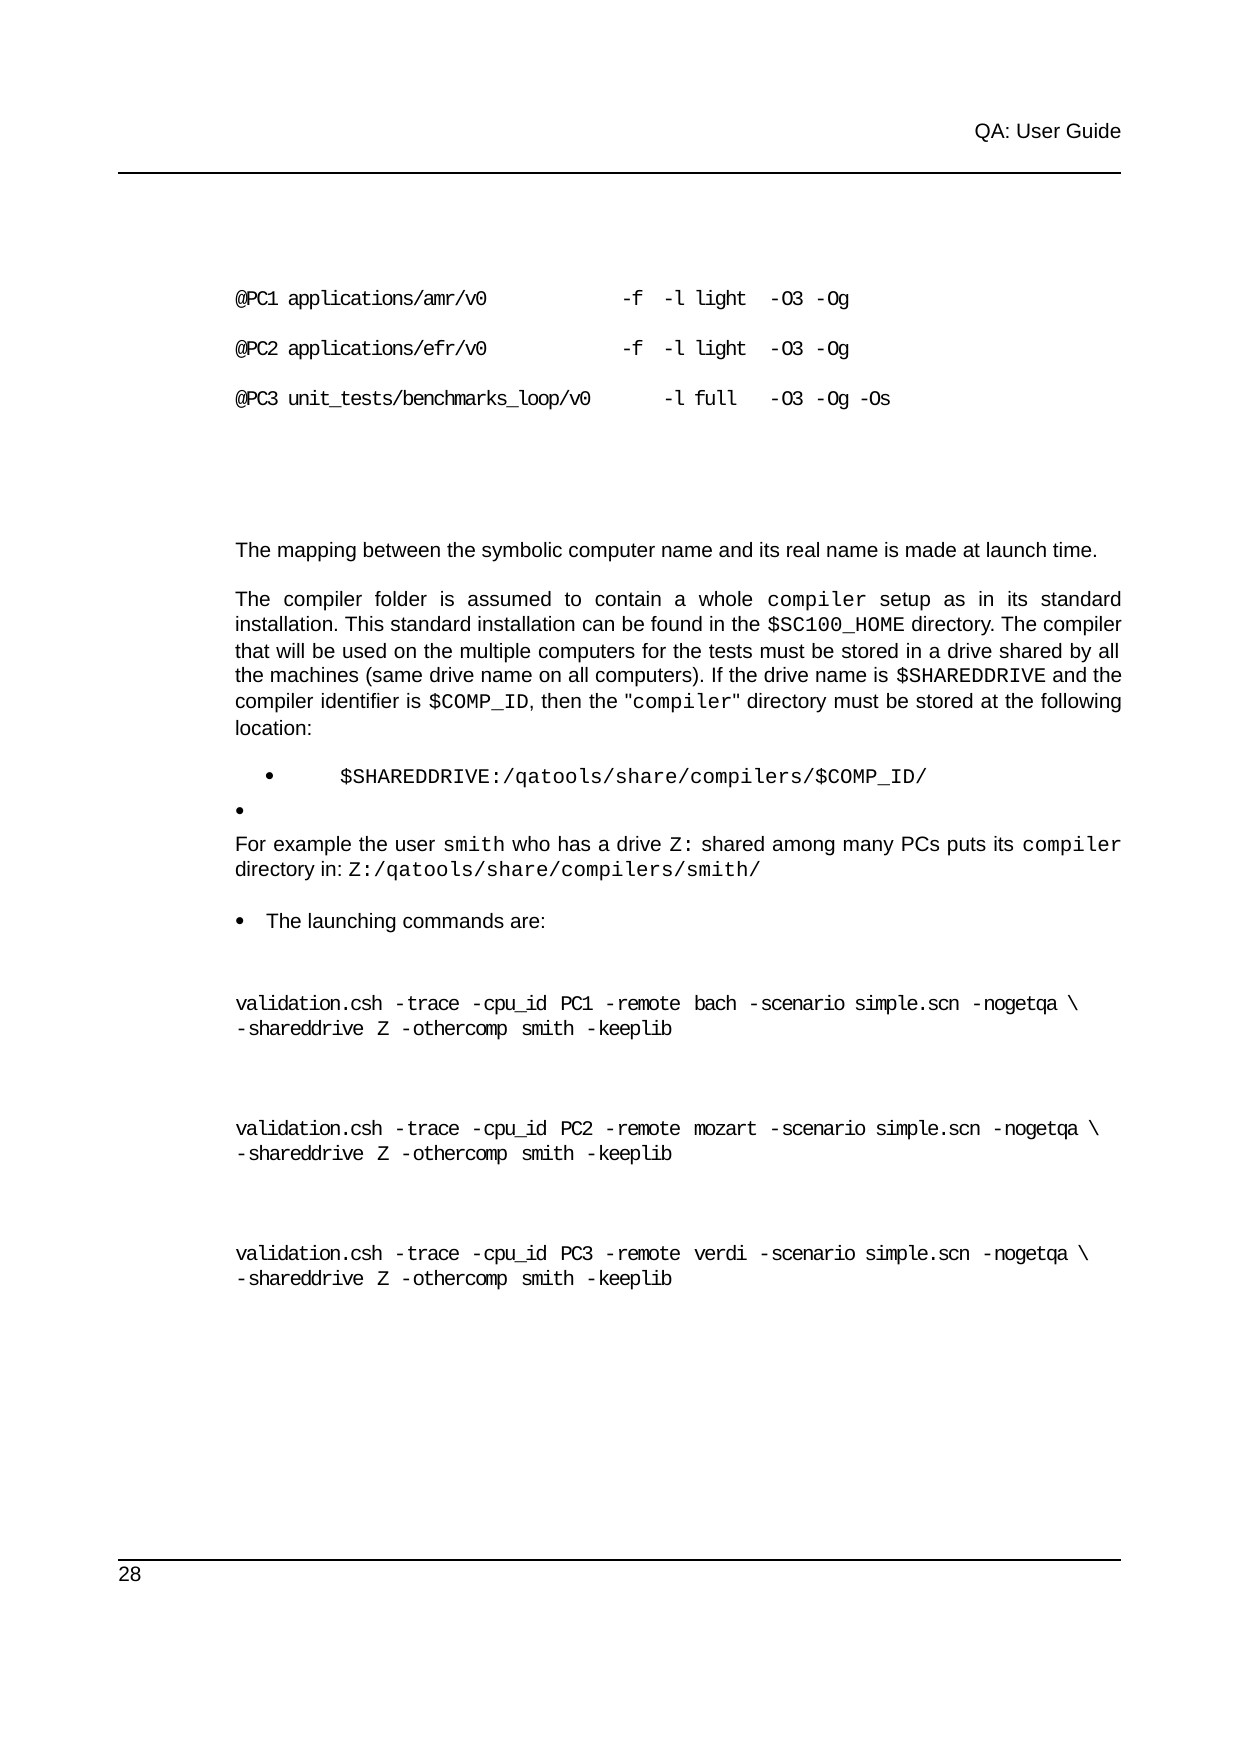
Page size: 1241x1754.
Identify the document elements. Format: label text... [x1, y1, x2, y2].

text The compiler folder is assumed to contain a whole compiler setup as in its standard installation. This standard installation can be found in the $SC100_HOME directory. The compiler that will be used on the multiple computers for the tests must be stored in a drive shared by all the machines (same drive name on all computers). If the drive name is $SHAREDDRIVE and the compiler identifier is $COMP_ID, then the "compiler" directory must be stored at the following location: [235, 586, 1122, 740]
text For example the user smith who has a drive Z: shared among many PCs puts its compiler directory in: Z:/qatools/share/compilers/smith/ [235, 831, 1122, 883]
text validation.csh ‑trace ‑cpu_id PC1 ‑remote bach ‑scenario simple.scn ‑nogetqa \ ‑shareddrive Z ‑othercomp smith ‑keeplib [235, 991, 1122, 1041]
text @PC3 unit_tests/benchmarks_loop/v0 -l full ‑O3 ‑Og -Os [235, 386, 1122, 411]
list $SHAREDDRIVE:/qatools/share/compilers/$COMP_ID/ [266, 765, 1122, 790]
text @PC1 applications/amr/v0 -f -l light ‑O3 ‑Og [235, 286, 1122, 311]
list The launching commands are: [236, 908, 1122, 933]
text The mapping between the symbolic computer name and its real name is made at launch time. [235, 536, 1122, 561]
text validation.csh ‑trace ‑cpu_id PC3 ‑remote verdi ‑scenario simple.scn ‑nogetqa \ ‑shareddrive Z ‑othercomp smith ‑keeplib [235, 1241, 1122, 1291]
text validation.csh ‑trace ‑cpu_id PC2 ‑remote mozart ‑scenario simple.scn ‑nogetqa \ ‑shareddrive Z ‑othercomp smith ‑keeplib [235, 1116, 1122, 1166]
text @PC2 applications/efr/v0 -f -l light ‑O3 ‑Og [235, 336, 1122, 361]
